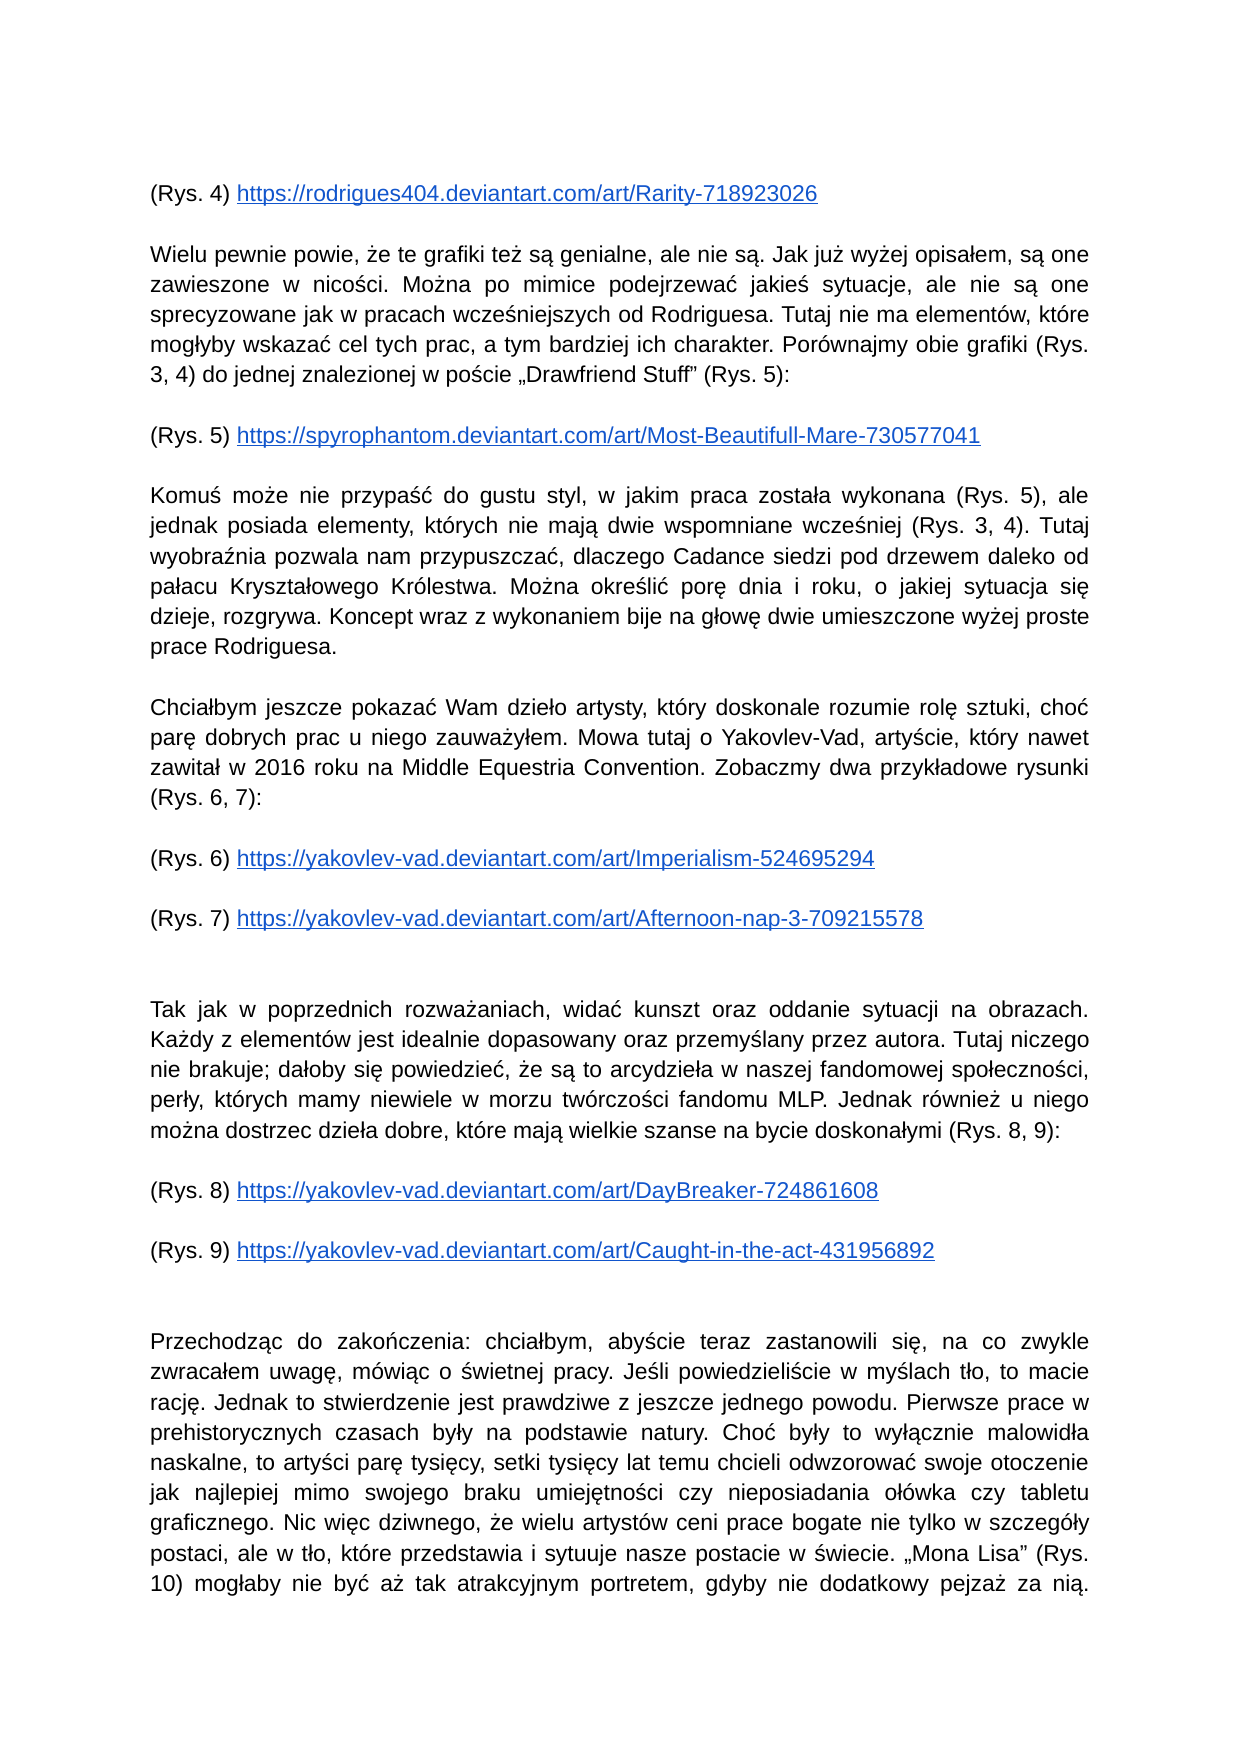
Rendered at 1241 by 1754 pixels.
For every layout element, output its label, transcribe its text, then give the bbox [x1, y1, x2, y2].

text Komuś może nie przypaść do gustu styl, w jakim praca została wykonana (Rys. 5), ale jednak posiada elementy, których nie mają dwie wspomniane wcześniej (Rys. 3, 4). Tutaj wyobraźnia pozwala nam przypuszczać, dlaczego Cadance siedzi pod drzewem daleko od pałacu Kryształowego Królestwa. Można określić porę dnia i roku, o jakiej sytuacja się dzieje, rozgrywa. Koncept wraz z wykonaniem bije na głowę dwie umieszczone wyżej proste prace Rodriguesa. [150, 482, 1090, 660]
text (Rys. 6) https://yakovlev-vad.deviantart.com/art/Imperialism-524695294 [150, 845, 1090, 871]
text (Rys. 4) https://rodrigues404.deviantart.com/art/Rarity-718923026 [150, 180, 1090, 207]
text Tak jak w poprzednich rozważaniach, widać kunszt oraz oddanie sytuacji na obrazach. Każdy z elementów jest idealnie dopasowany oraz przemyślany przez autora. Tutaj niczego nie brakuje; dałoby się powiedzieć, że są to arcydzieła w naszej fandomowej społeczności, perły, których mamy niewiele w morzu twórczości fandomu MLP. Jednak również u niego można dostrzec dzieła dobre, które mają wielkie szanse na bycie doskonałymi (Rys. 8, 9): [150, 996, 1090, 1143]
text Przechodząc do zakończenia: chciałbym, abyście teraz zastanowili się, na co zwykle zwracałem uwagę, mówiąc o świetnej pracy. Jeśli powiedzieliście w myślach tło, to macie rację. Jednak to stwierdzenie jest prawdziwe z jeszcze jednego powodu. Pierwsze prace w prehistorycznych czasach były na podstawie natury. Choć były to wyłącznie malowidła naskalne, to artyści parę tysięcy, setki tysięcy lat temu chcieli odwzorować swoje otoczenie jak najlepiej mimo swojego braku umiejętności czy nieposiadania ołówka czy tabletu graficznego. Nic więc dziwnego, że wielu artystów ceni prace bogate nie tylko w szczegóły postaci, ale w tło, które przedstawia i sytuuje nasze postacie w świecie. „Mona Lisa” (Rys. 10) mogłaby nie być aż tak atrakcyjnym portretem, gdyby nie dodatkowy pejzaż za nią. [150, 1328, 1090, 1596]
text (Rys. 9) https://yakovlev-vad.deviantart.com/art/Caught-in-the-act-431956892 [150, 1237, 1090, 1264]
text (Rys. 8) https://yakovlev-vad.deviantart.com/art/DayBreaker-724861608 [150, 1177, 1090, 1203]
text (Rys. 7) https://yakovlev-vad.deviantart.com/art/Afternoon-nap-3-709215578 [150, 905, 1090, 932]
text (Rys. 5) https://spyrophantom.deviantart.com/art/Most-Beautifull-Mare-730577041 [150, 422, 1090, 448]
text Wielu pewnie powie, że te grafiki też są genialne, ale nie są. Jak już wyżej opisałem, są one zawieszone w nicości. Można po mimice podejrzewać jakieś sytuacje, ale nie są one sprecyzowane jak w pracach wcześniejszych od Rodriguesa. Tutaj nie ma elementów, które mogłyby wskazać cel tych prac, a tym bardziej ich charakter. Porównajmy obie grafiki (Rys. 3, 4) do jednej znalezionej w poście „Drawfriend Stuff” (Rys. 5): [150, 241, 1090, 388]
text Chciałbym jeszcze pokazać Wam dzieło artysty, który doskonale rozumie rolę sztuki, choć parę dobrych prac u niego zauważyłem. Mowa tutaj o Yakovlev-Vad, artyście, który nawet zawitał w 2016 roku na Middle Equestria Convention. Zobaczmy dwa przykładowe rysunki (Rys. 6, 7): [150, 694, 1090, 811]
